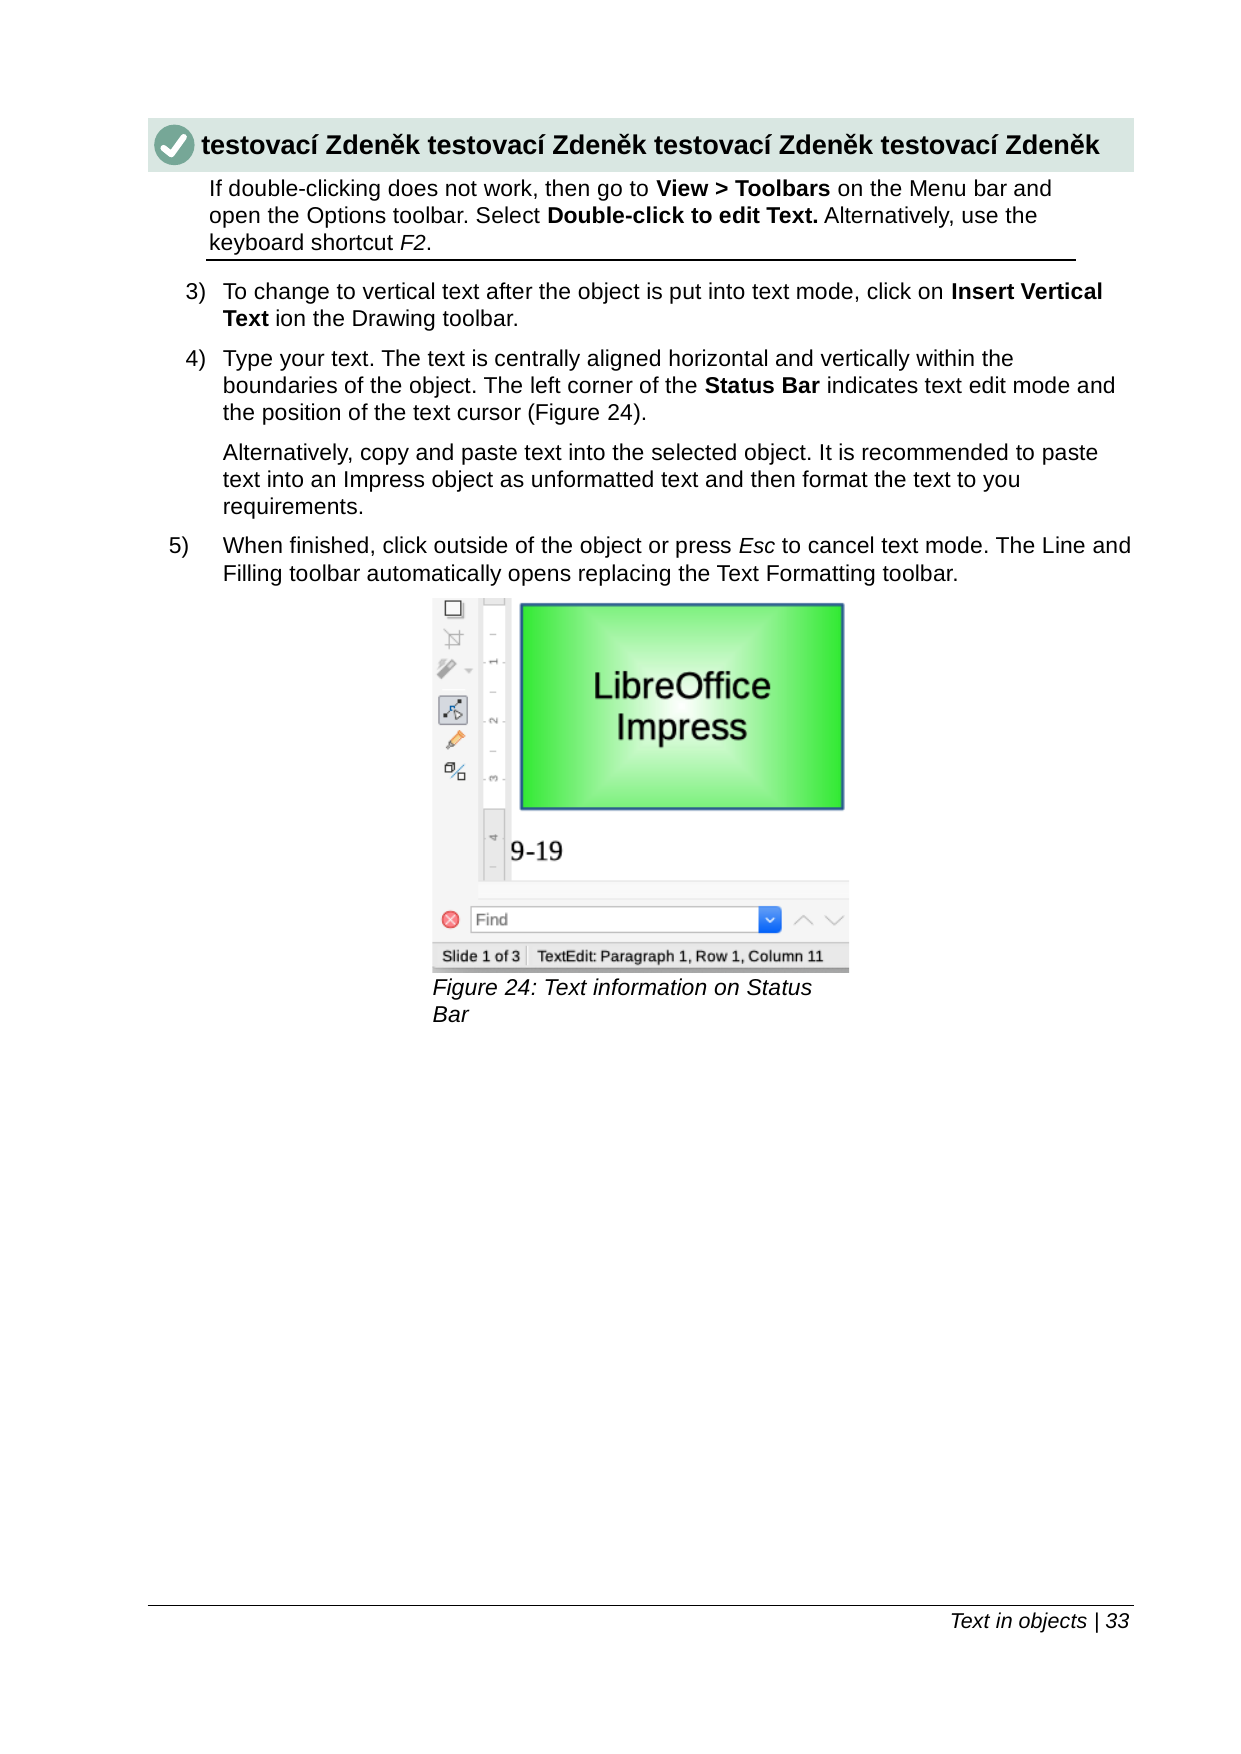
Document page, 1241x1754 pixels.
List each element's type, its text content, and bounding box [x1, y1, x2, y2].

picture [432, 598, 850, 973]
text If double-clicking does not work, then go to View > Toolbars on the Menu bar and open the Options toolbar. Select Double-click to edit Text. Alternatively, use the keyboard shortcut F2. [206, 172, 1076, 259]
subtitle testovací Zdeněk testovací Zdeněk testovací Zdeněk testovací Zdeněk [148, 118, 1134, 172]
list To change to vertical text after the object is put into text mode, click on Insert Vertical Text ion the Drawing toolbar. [206, 278, 1134, 332]
text Figure 24: Text information on Status Bar [432, 973, 849, 1027]
list Alternatively, copy and paste text into the selected object. It is recommended to paste text into an Impress object as unformatted text and then format the text to you requirements. [223, 438, 1134, 519]
list Type your text. The text is centrally aligned horizontal and vertically within the boundaries of the object. The left corner of the Status Bar indicates text edit mode and the position of the text cursor (Figure 24). [206, 344, 1134, 426]
list When finished, click outside of the object or press Esc to cancel text mode. The Line and Filling toolbar automatically opens replacing the Text Formatting toolbar. [189, 532, 1134, 586]
